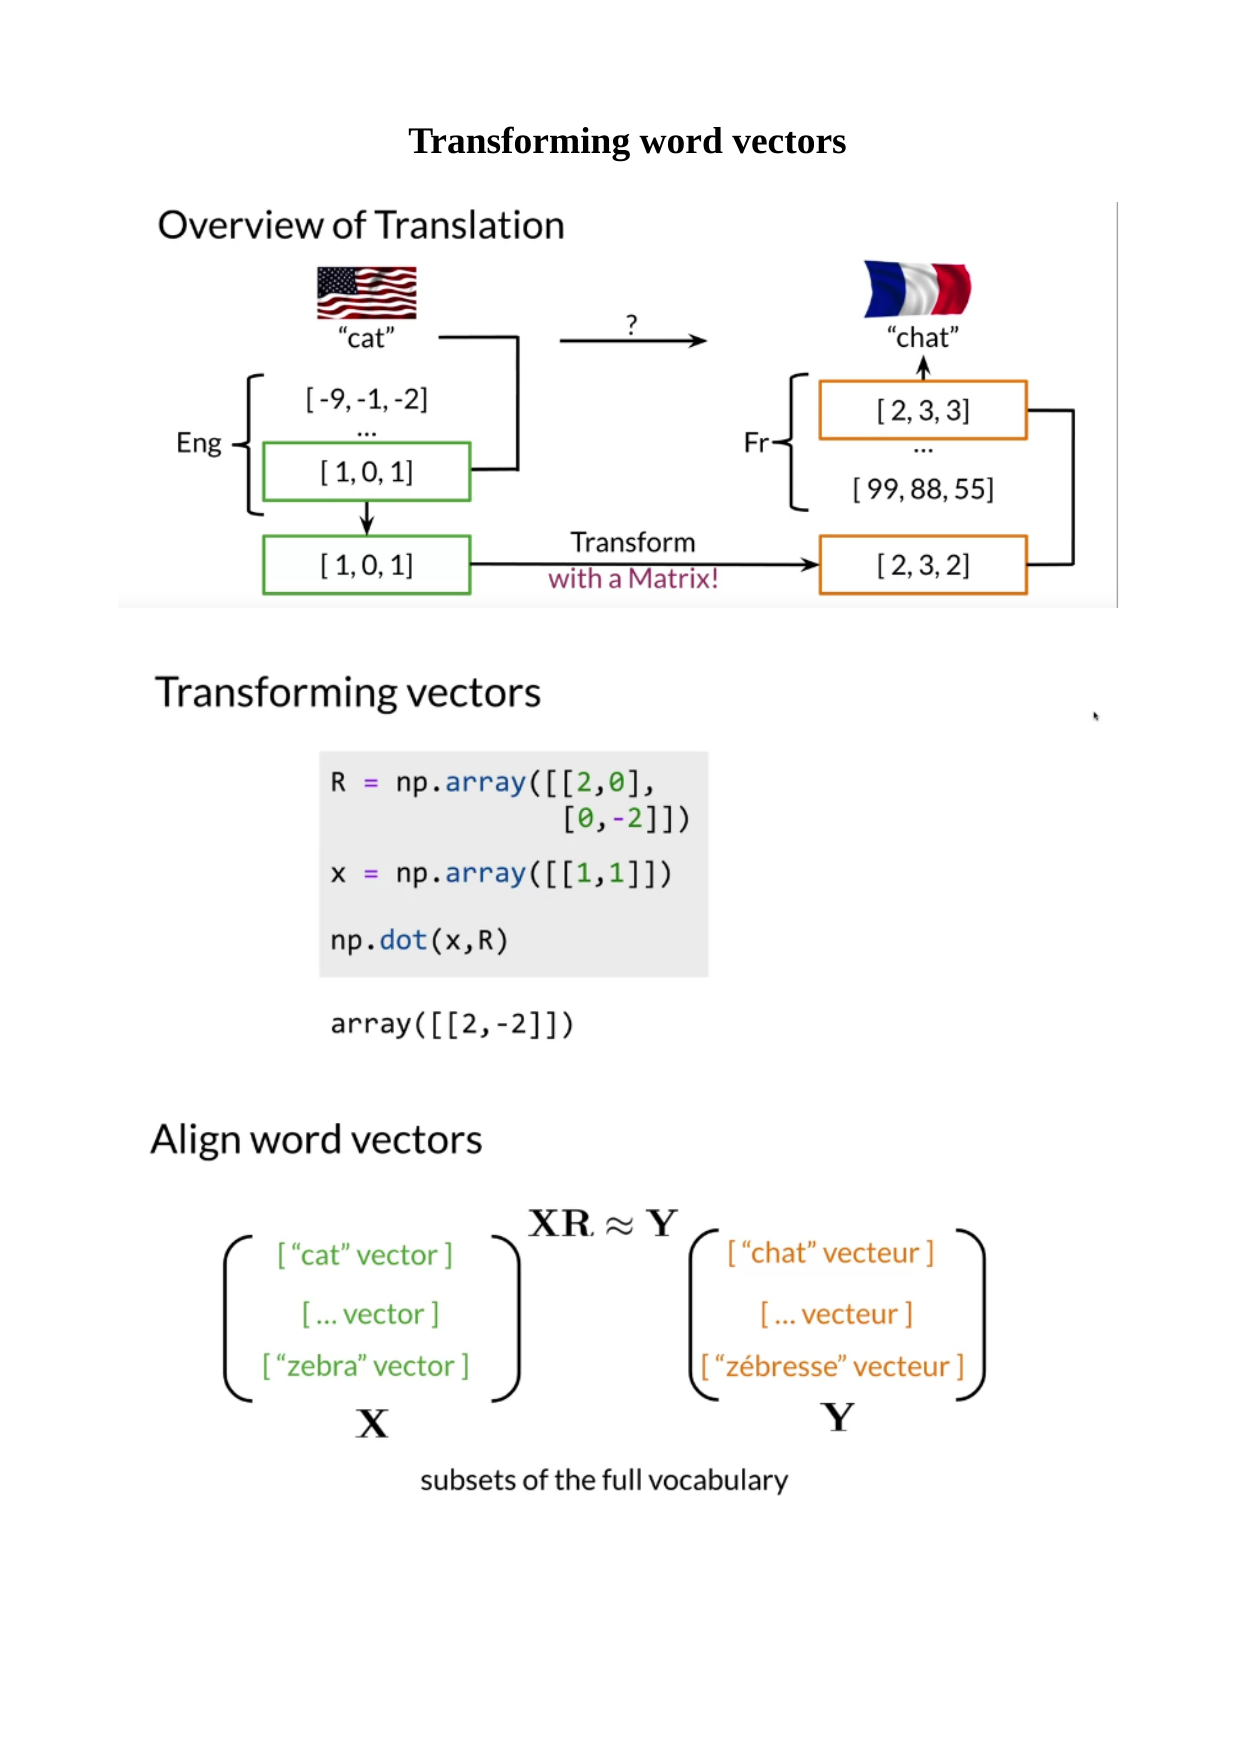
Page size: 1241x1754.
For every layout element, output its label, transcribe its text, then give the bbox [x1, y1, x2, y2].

picture [118, 1108, 1123, 1507]
picture [118, 665, 1123, 1051]
picture [118, 202, 1123, 608]
subtitle Transforming word vectors [118, 118, 1122, 161]
